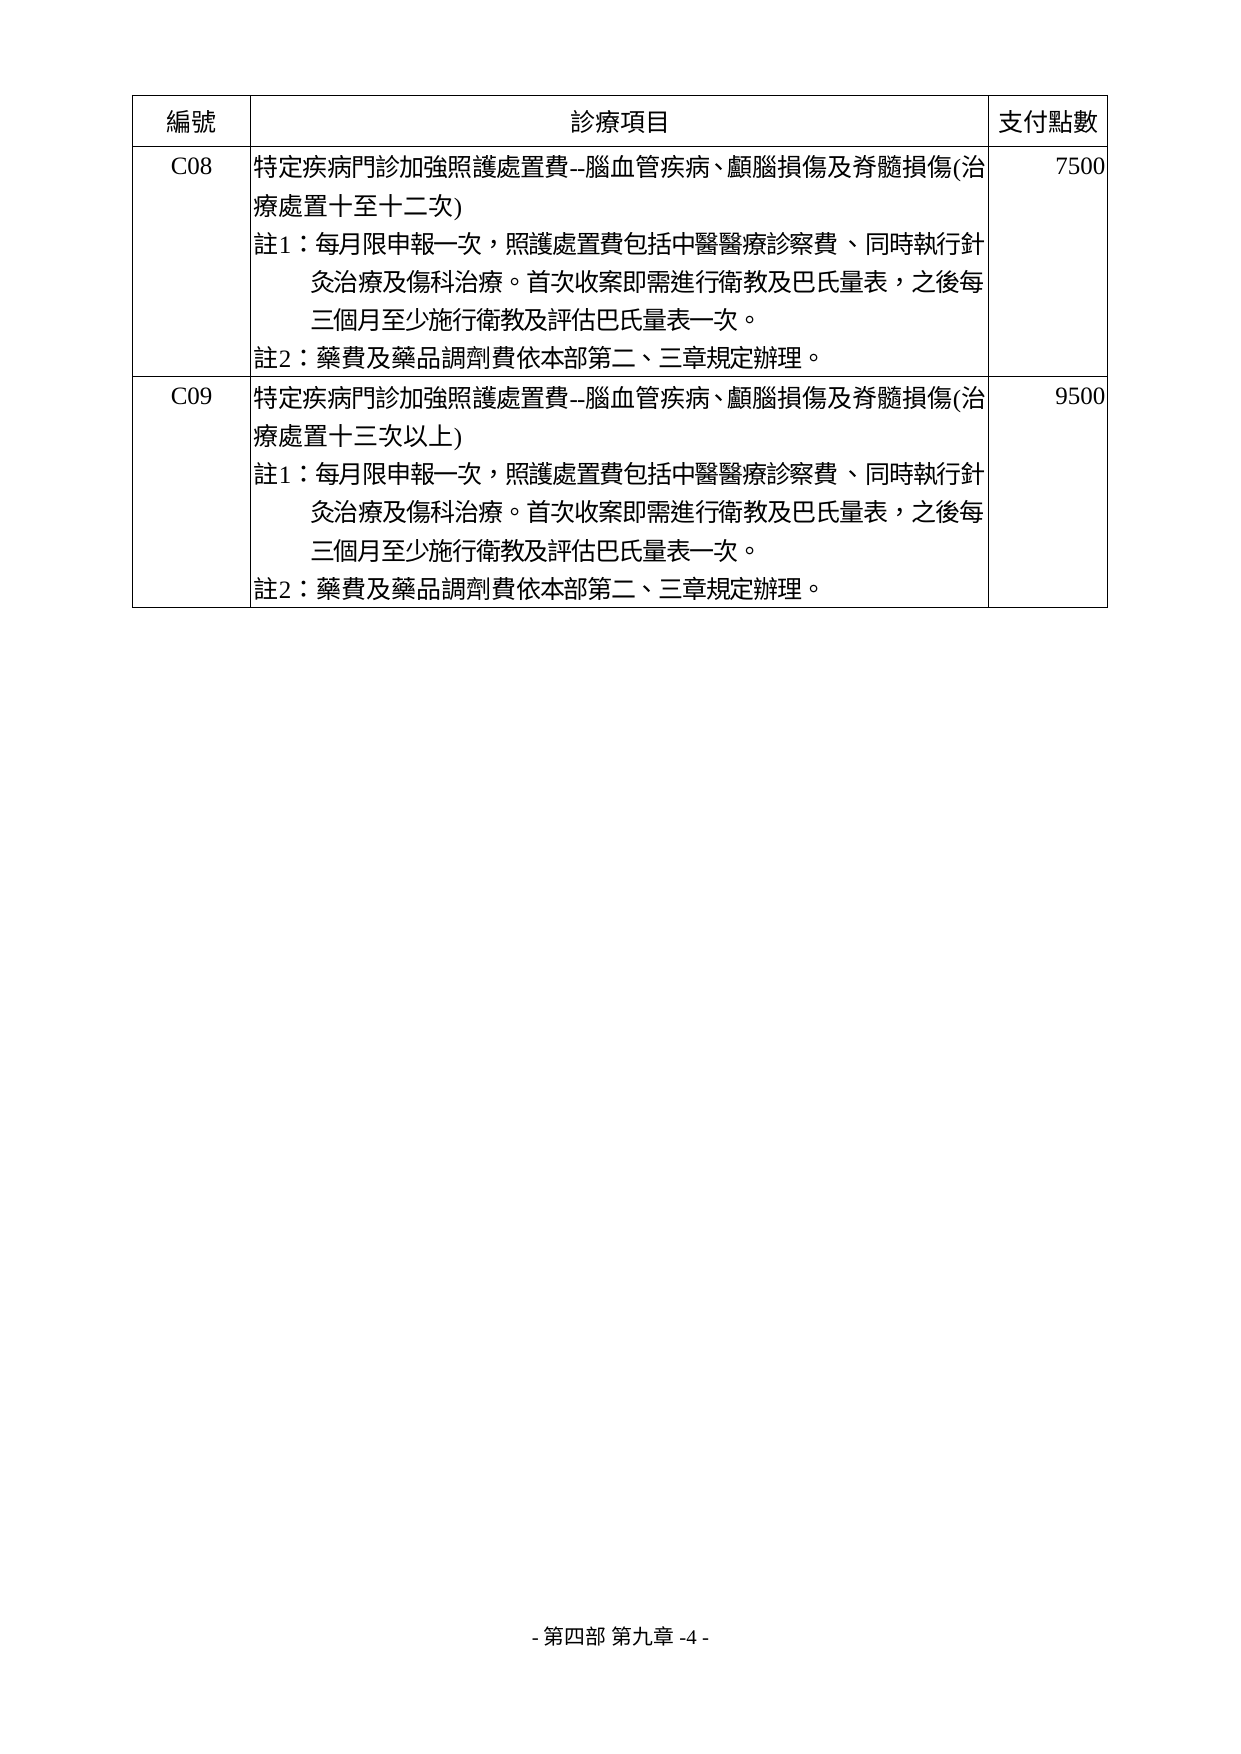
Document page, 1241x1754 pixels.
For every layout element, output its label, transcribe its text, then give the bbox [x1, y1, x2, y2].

table_cell C08 [133, 147, 250, 376]
table_cell 7500 [989, 147, 1107, 376]
table_cell 9500 [989, 377, 1107, 607]
table_cell 特定疾病門診加強照護處置費--腦血管疾病、顱腦損傷及脊髓損傷(治療處置十三次以上) 註1：每月限申報一次，照護處置費包括中醫醫療診察費、同時執行針灸治療及傷科治療。首次收案即需進行衛教及巴氏量表，之後每三個月至少施行衛教及評估巴氏量表一次。 註2：藥費及藥品調劑費依本部第二、三章規定辦理。 [251, 377, 988, 607]
table_header 診療項目 [251, 96, 988, 146]
table_cell 特定疾病門診加強照護處置費--腦血管疾病、顱腦損傷及脊髓損傷(治療處置十至十二次) 註1：每月限申報一次，照護處置費包括中醫醫療診察費、同時執行針灸治療及傷科治療。首次收案即需進行衛教及巴氏量表，之後每三個月至少施行衛教及評估巴氏量表一次。 註2：藥費及藥品調劑費依本部第二、三章規定辦理。 [251, 147, 988, 376]
table_cell C09 [133, 377, 250, 607]
table_header 支付點數 [989, 96, 1107, 146]
table_header 編號 [133, 96, 250, 146]
